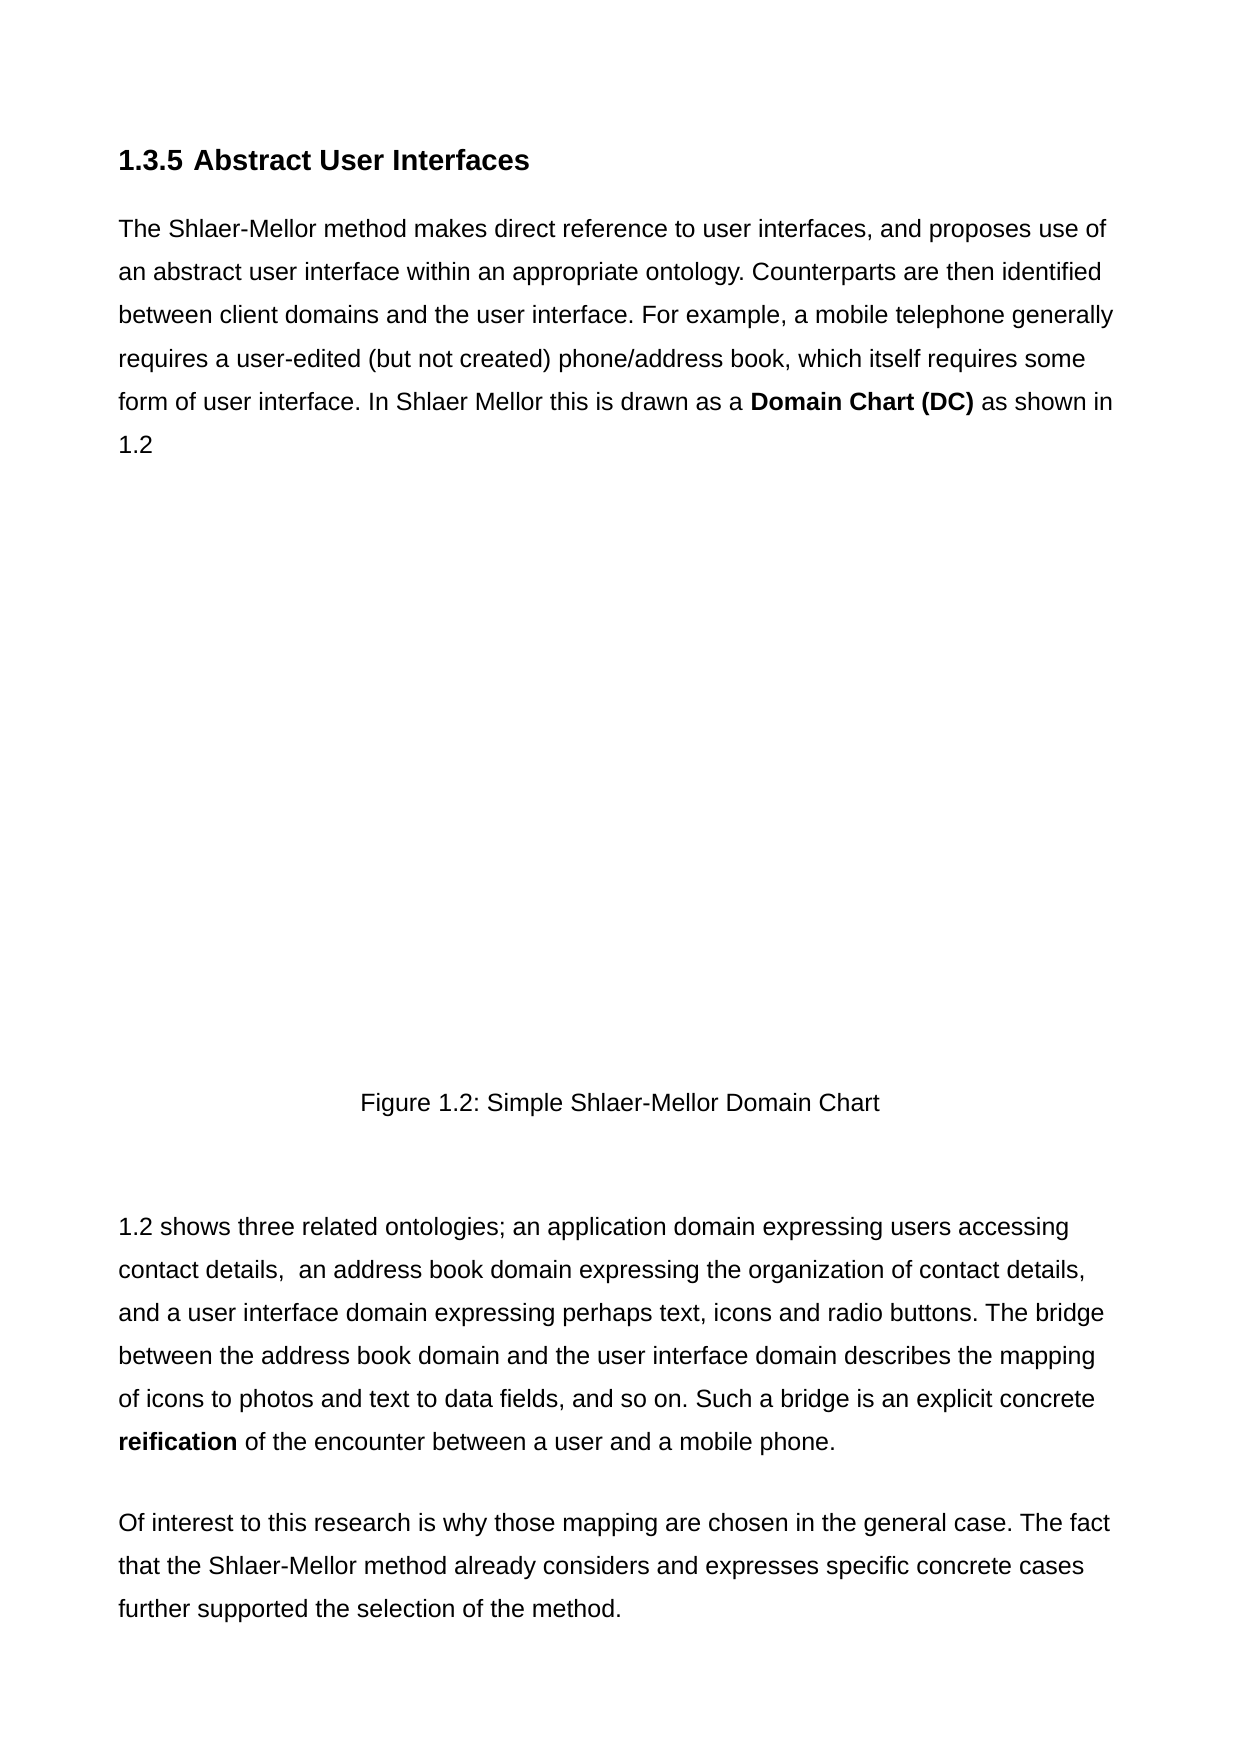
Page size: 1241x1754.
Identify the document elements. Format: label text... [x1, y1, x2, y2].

text Of interest to this research is why those mapping are chosen in the general case. The fact that the Shlaer-Mellor method already considers and expresses specific concrete cases further supported the selection of the method. [118, 1508, 1122, 1623]
text Figure 1.2: Simple Shlaer-Mellor Domain Chart [177, 498, 1063, 1117]
subtitle Abstract User Interfaces [118, 143, 1122, 177]
text The Shlaer-Mellor method makes direct reference to user interfaces, and proposes use of an abstract user interface within an appropriate ontology. Counterparts are then identified between client domains and the user interface. For example, a mobile telephone generally requires a user-edited (but not created) phone/address book, which itself requires some form of user interface. In Shlaer Mellor this is drawn as a Domain Chart (DC) as shown in Figure 1.2 [118, 214, 1122, 458]
text Figure 1.2 shows three related ontologies; an application domain expressing users accessing contact details, an address book domain expressing the organization of contact details, and a user interface domain expressing perhaps text, icons and radio buttons. The bridge between the address book domain and the user interface domain describes the mapping of icons to photos and text to data fields, and so on. Such a bridge is an explicit concrete reification of the encounter between a user and a mobile phone. [118, 1212, 1122, 1456]
